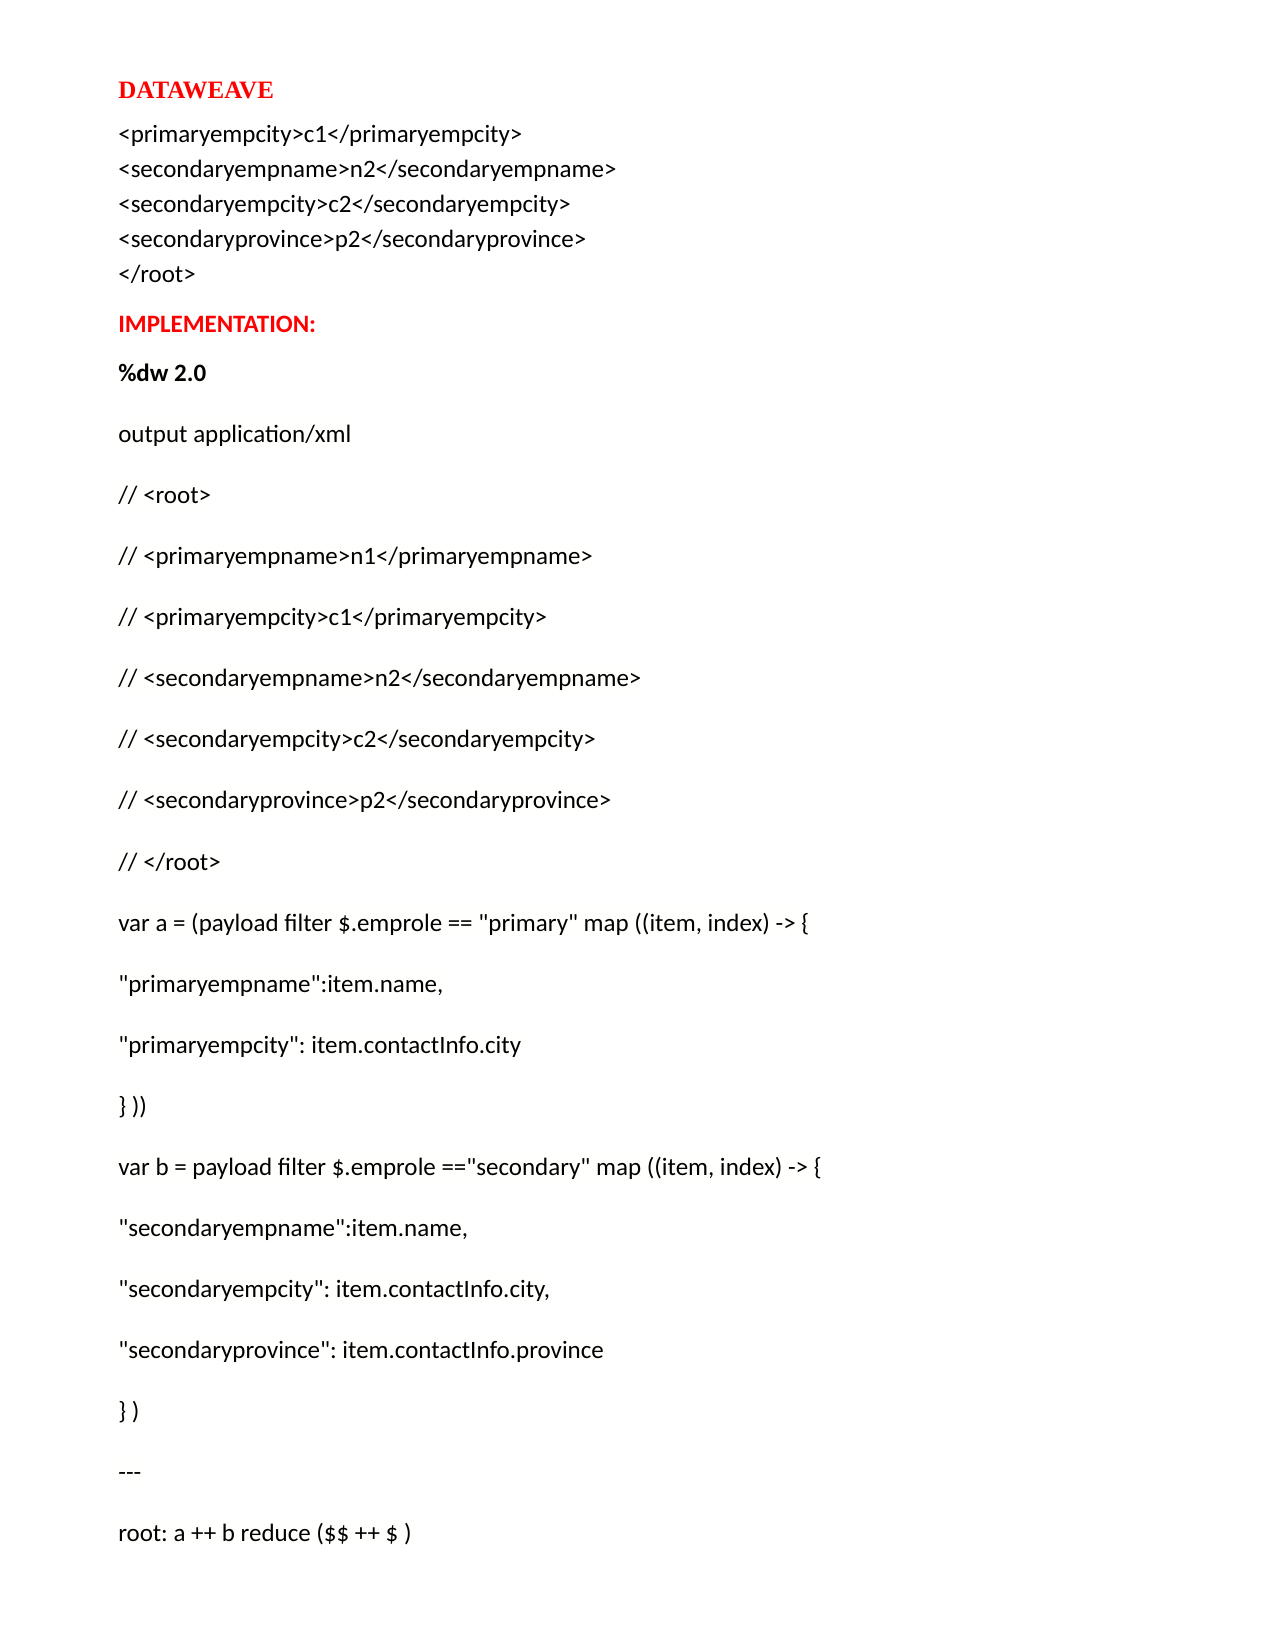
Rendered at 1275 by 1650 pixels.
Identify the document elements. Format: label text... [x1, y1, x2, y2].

text // <primaryempcity>c1</primaryempcity> [118, 601, 1157, 632]
text --- [118, 1456, 1157, 1487]
text // <secondaryprovince>p2</secondaryprovince> [118, 784, 1157, 815]
text // <secondaryempname>n2</secondaryempname> [118, 662, 1157, 693]
text // <primaryempname>n1</primaryempname> [118, 540, 1157, 571]
text IMPLEMENTATION: [118, 308, 1157, 338]
text "primaryempname":item.name, [118, 968, 1157, 998]
text // </root> [118, 846, 1157, 876]
text "secondaryempcity": item.contactInfo.city, [118, 1273, 1157, 1303]
text // <root> [118, 479, 1157, 510]
text "primaryempcity": item.contactInfo.city [118, 1029, 1157, 1059]
text %dw 2.0 [118, 357, 1157, 388]
text } )) [118, 1090, 1157, 1120]
text "secondaryempname":item.name, [118, 1212, 1157, 1242]
text <primaryempcity>c1</primaryempcity> <secondaryempname>n2</secondaryempname> <secondaryempcity>c2</secondaryempcity> <secondaryprovince>p2</secondaryprovince> </root> [118, 118, 1157, 289]
text root: a ++ b reduce ($$ ++ $ ) [118, 1517, 1157, 1548]
text "secondaryprovince": item.contactInfo.province [118, 1334, 1157, 1364]
text var b = payload filter $.emprole =="secondary" map ((item, index) -> { [118, 1151, 1157, 1181]
text output application/xml [118, 418, 1157, 449]
text // <secondaryempcity>c2</secondaryempcity> [118, 723, 1157, 754]
text } ) [118, 1395, 1157, 1426]
text var a = (payload filter $.emprole == "primary" map ((item, index) -> { [118, 907, 1157, 937]
